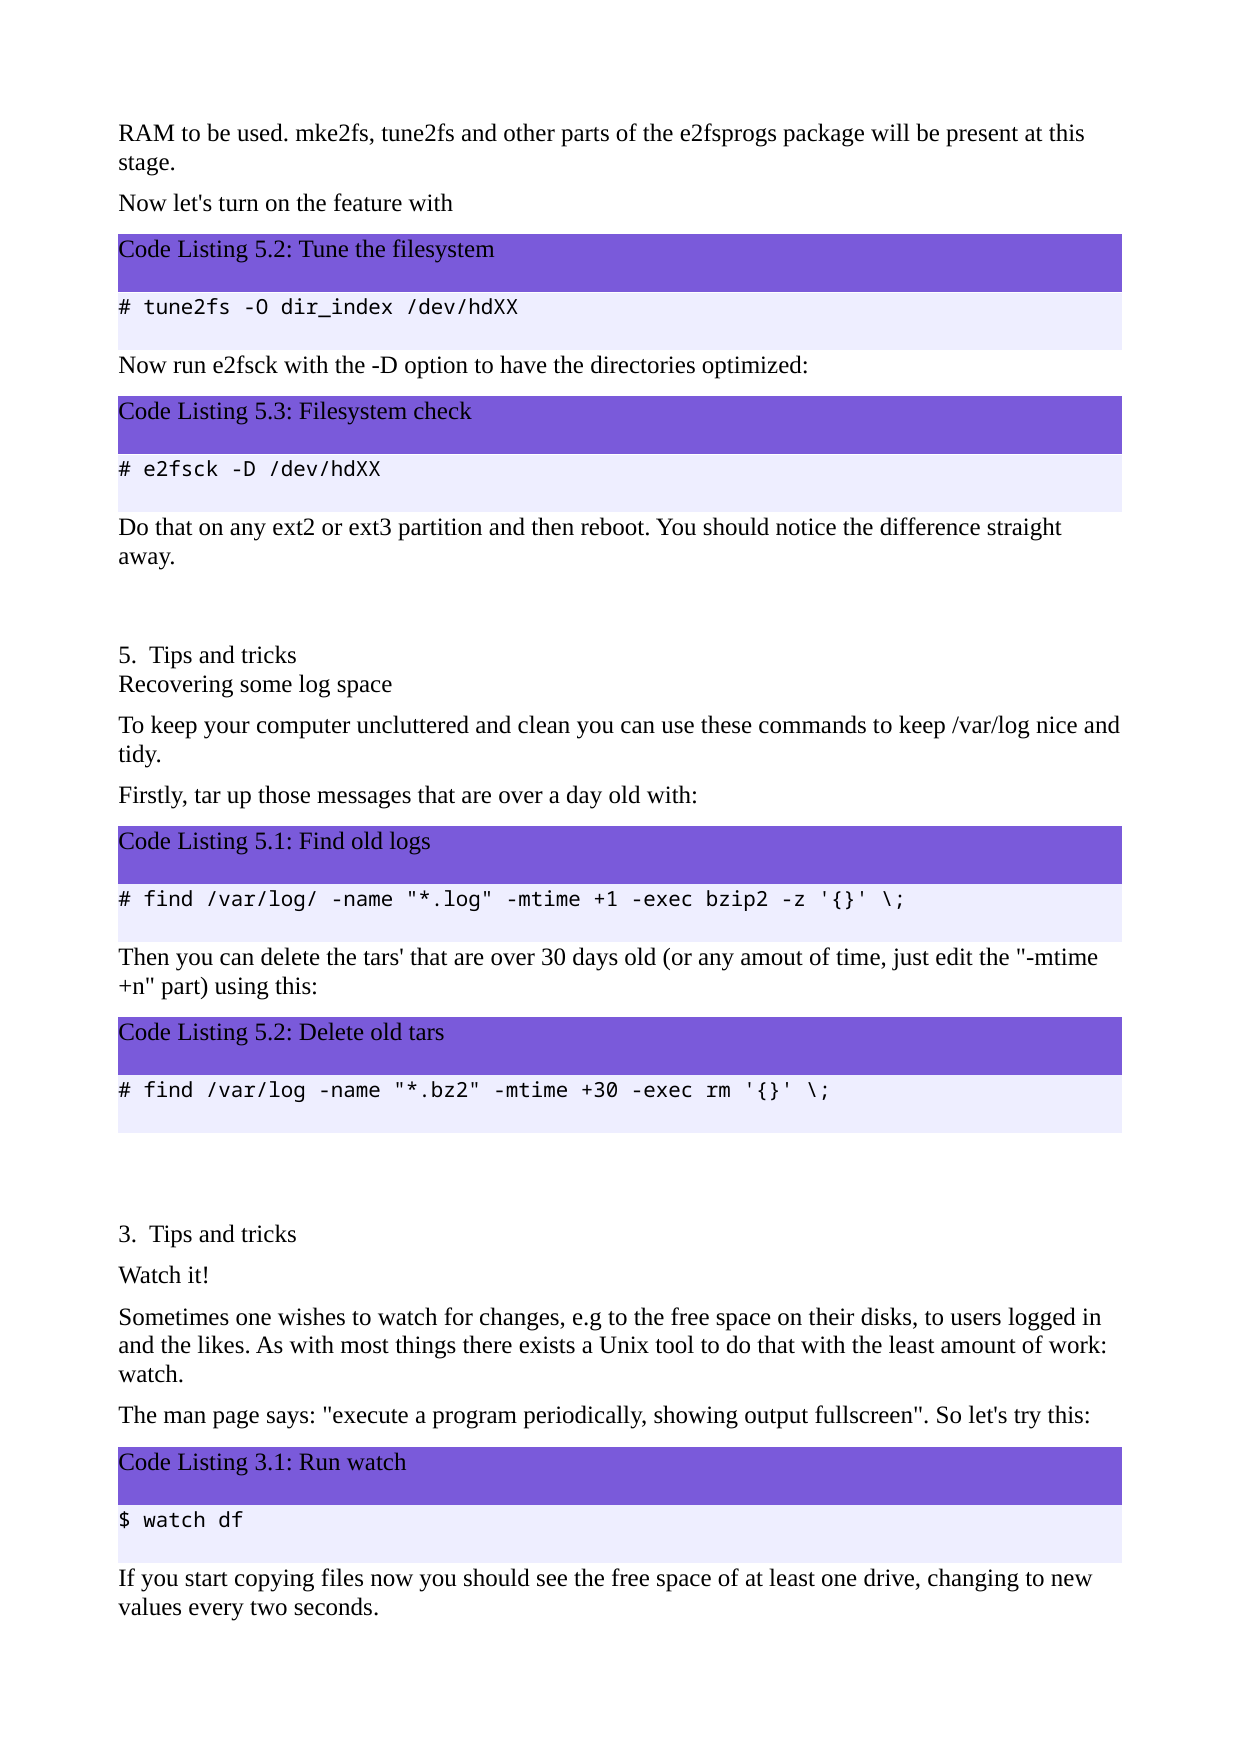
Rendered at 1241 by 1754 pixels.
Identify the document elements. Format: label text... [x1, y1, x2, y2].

table_cell $ watch df [118, 1505, 1122, 1563]
table_header Code Listing 5.2: Tune the filesystem [118, 234, 1122, 292]
text Now let's turn on the feature with [118, 188, 1122, 217]
text Then you can delete the tars' that are over 30 days old (or any amout of time, just edit the "-mtime +n" part) using this: [118, 942, 1122, 1000]
table_header Code Listing 3.1: Run watch [118, 1447, 1122, 1505]
text RAM to be used. mke2fs, tune2fs and other parts of the e2fsprogs package will be present at this stage. [118, 118, 1122, 176]
table_cell # tune2fs -O dir_index /dev/hdXX [118, 293, 1122, 350]
text Do that on any ext2 or ext3 partition and then reboot. You should notice the difference straight away. [118, 512, 1122, 570]
table_cell # find /var/log/ -name "*.log" -mtime +1 -exec bzip2 -z '{}' \; [118, 884, 1122, 942]
text Watch it! [118, 1261, 1122, 1289]
table_header Code Listing 5.3: Filesystem check [118, 396, 1122, 454]
table_cell # find /var/log -name "*.bz2" -mtime +30 -exec rm '{}' \; [118, 1075, 1122, 1133]
table_header Code Listing 5.1: Find old logs [118, 826, 1122, 884]
text Recovering some log space [118, 669, 1122, 697]
text Sometimes one wishes to watch for changes, e.g to the free space on their disks, to users logged in and the likes. As with most things there exists a Unix tool to do that with the least amount of work: watch. [118, 1302, 1122, 1388]
text Now run e2fsck with the -D option to have the directories optimized: [118, 350, 1122, 379]
text 3. Tips and tricks [118, 1219, 1122, 1248]
text 5. Tips and tricks [118, 640, 1122, 669]
text If you start copying files now you should see the free space of at least one drive, changing to new values every two seconds. [118, 1563, 1122, 1620]
text Firstly, tar up those messages that are over a day old with: [118, 780, 1122, 809]
text To keep your computer uncluttered and clean you can use these commands to keep /var/log nice and tidy. [118, 710, 1122, 767]
table_header Code Listing 5.2: Delete old tars [118, 1017, 1122, 1075]
table_cell # e2fsck -D /dev/hdXX [118, 455, 1122, 512]
text The man page says: "execute a program periodically, showing output fullscreen". So let's try this: [118, 1401, 1122, 1429]
